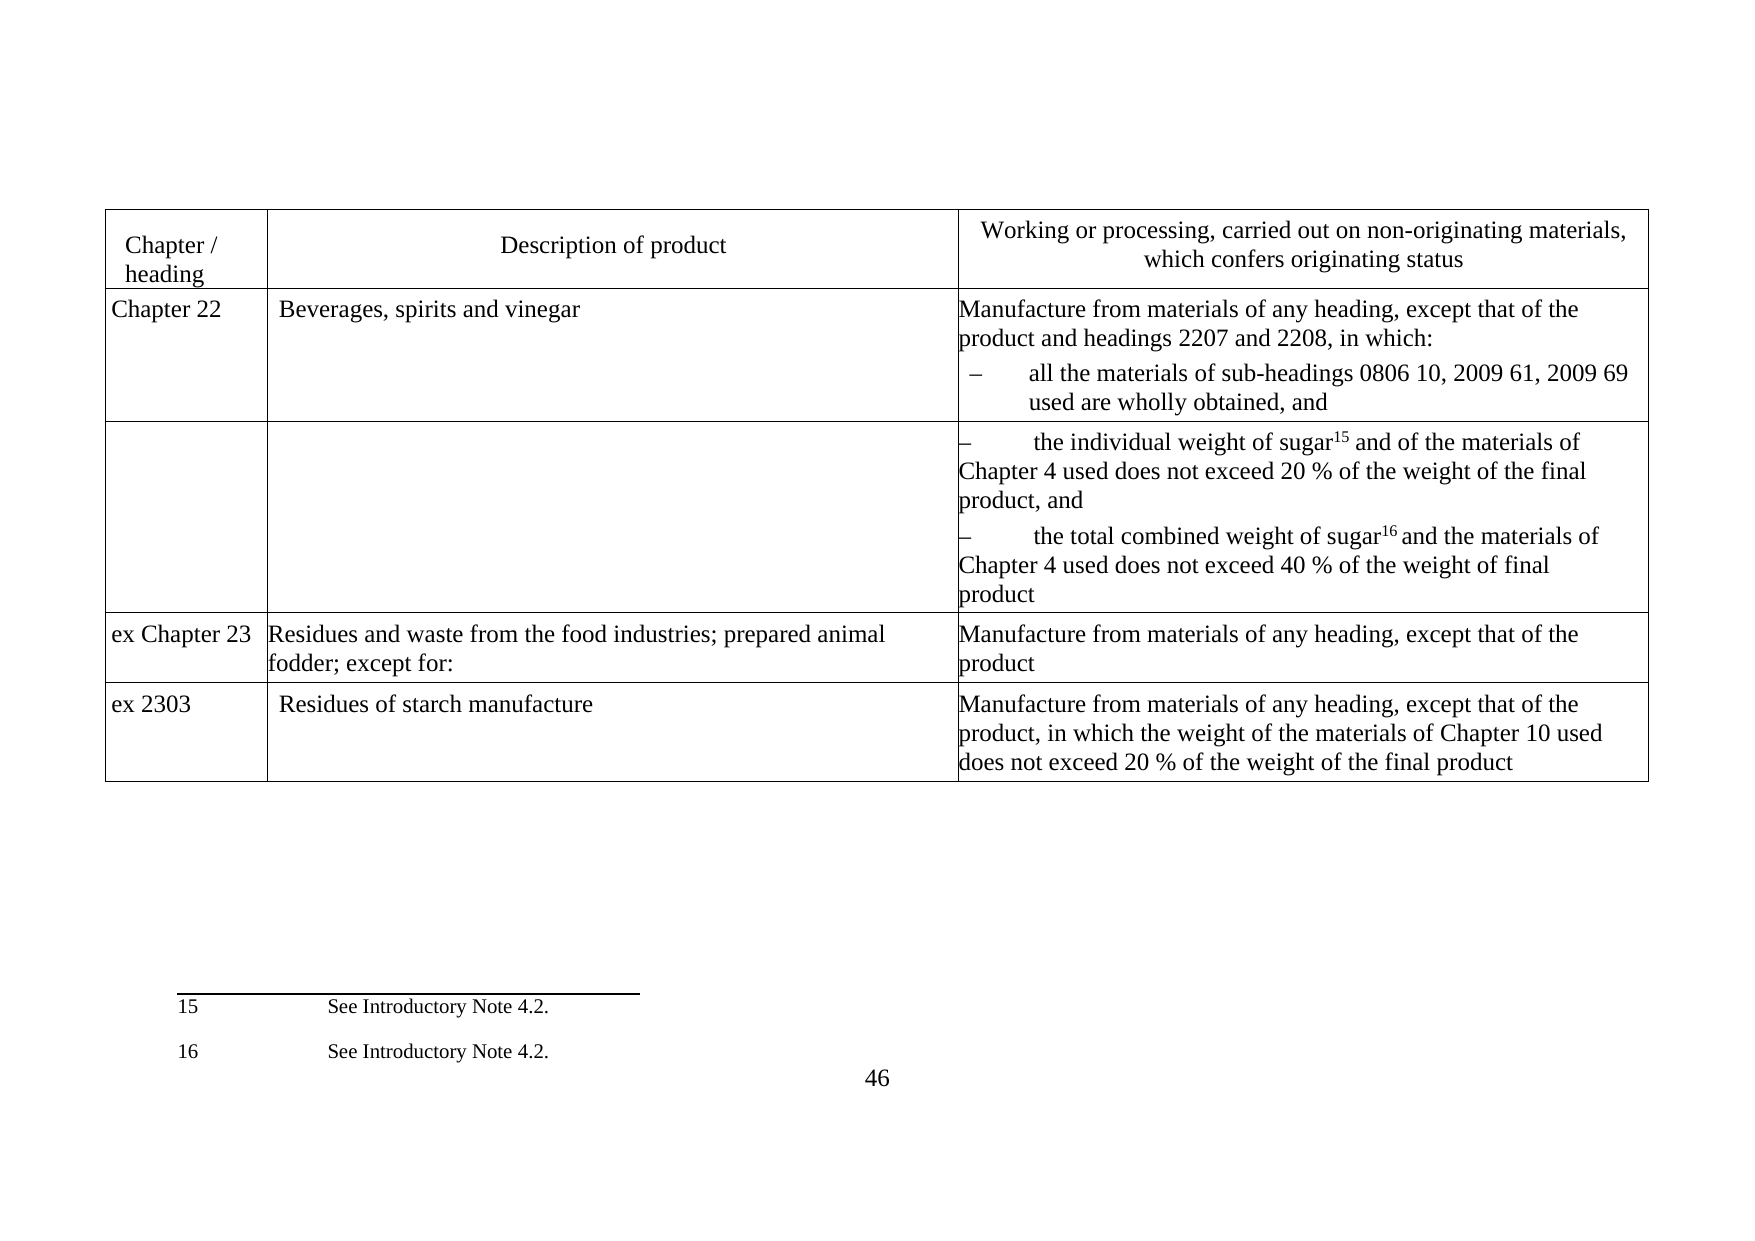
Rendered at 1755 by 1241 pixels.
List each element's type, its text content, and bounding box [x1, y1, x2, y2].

table_cell Manufacture from materials of any heading, except that of the product [959, 613, 1648, 682]
table_cell Beverages, spirits and vinegar [268, 289, 958, 421]
table_cell ex 2303 [106, 683, 267, 781]
table_header Chapter / heading [106, 210, 267, 287]
table_cell Residues of starch manufacture [268, 683, 958, 781]
table_cell Manufacture from materials of any heading, except that of the product and headings 2207 and 2208, in which: – all the materials of sub-headings 0806 10, 2009 61, 2009 69 used are wholly obtained, and [959, 289, 1648, 421]
table_cell Residues and waste from the food industries; prepared animal fodder; except for: [268, 613, 958, 682]
table_cell the individual weight of sugar and of the materials of Chapter 4 used does not exceed 20 % of the weight of the final product, and the total combined weight of sugar and the materials of Chapter 4 used does not exceed 40 % of the weight of final product [959, 422, 1648, 612]
table_cell ex Chapter 23 [106, 613, 267, 682]
table_cell Chapter 22 [106, 289, 267, 421]
table_header Description of product [268, 210, 958, 287]
table_cell Manufacture from materials of any heading, except that of the product, in which the weight of the materials of Chapter 10 used does not exceed 20 % of the weight of the final product [959, 683, 1648, 781]
table_cell [268, 422, 958, 612]
table_cell [106, 422, 267, 612]
table_header Working or processing, carried out on non-originating materials, which confers originating status [959, 210, 1648, 287]
